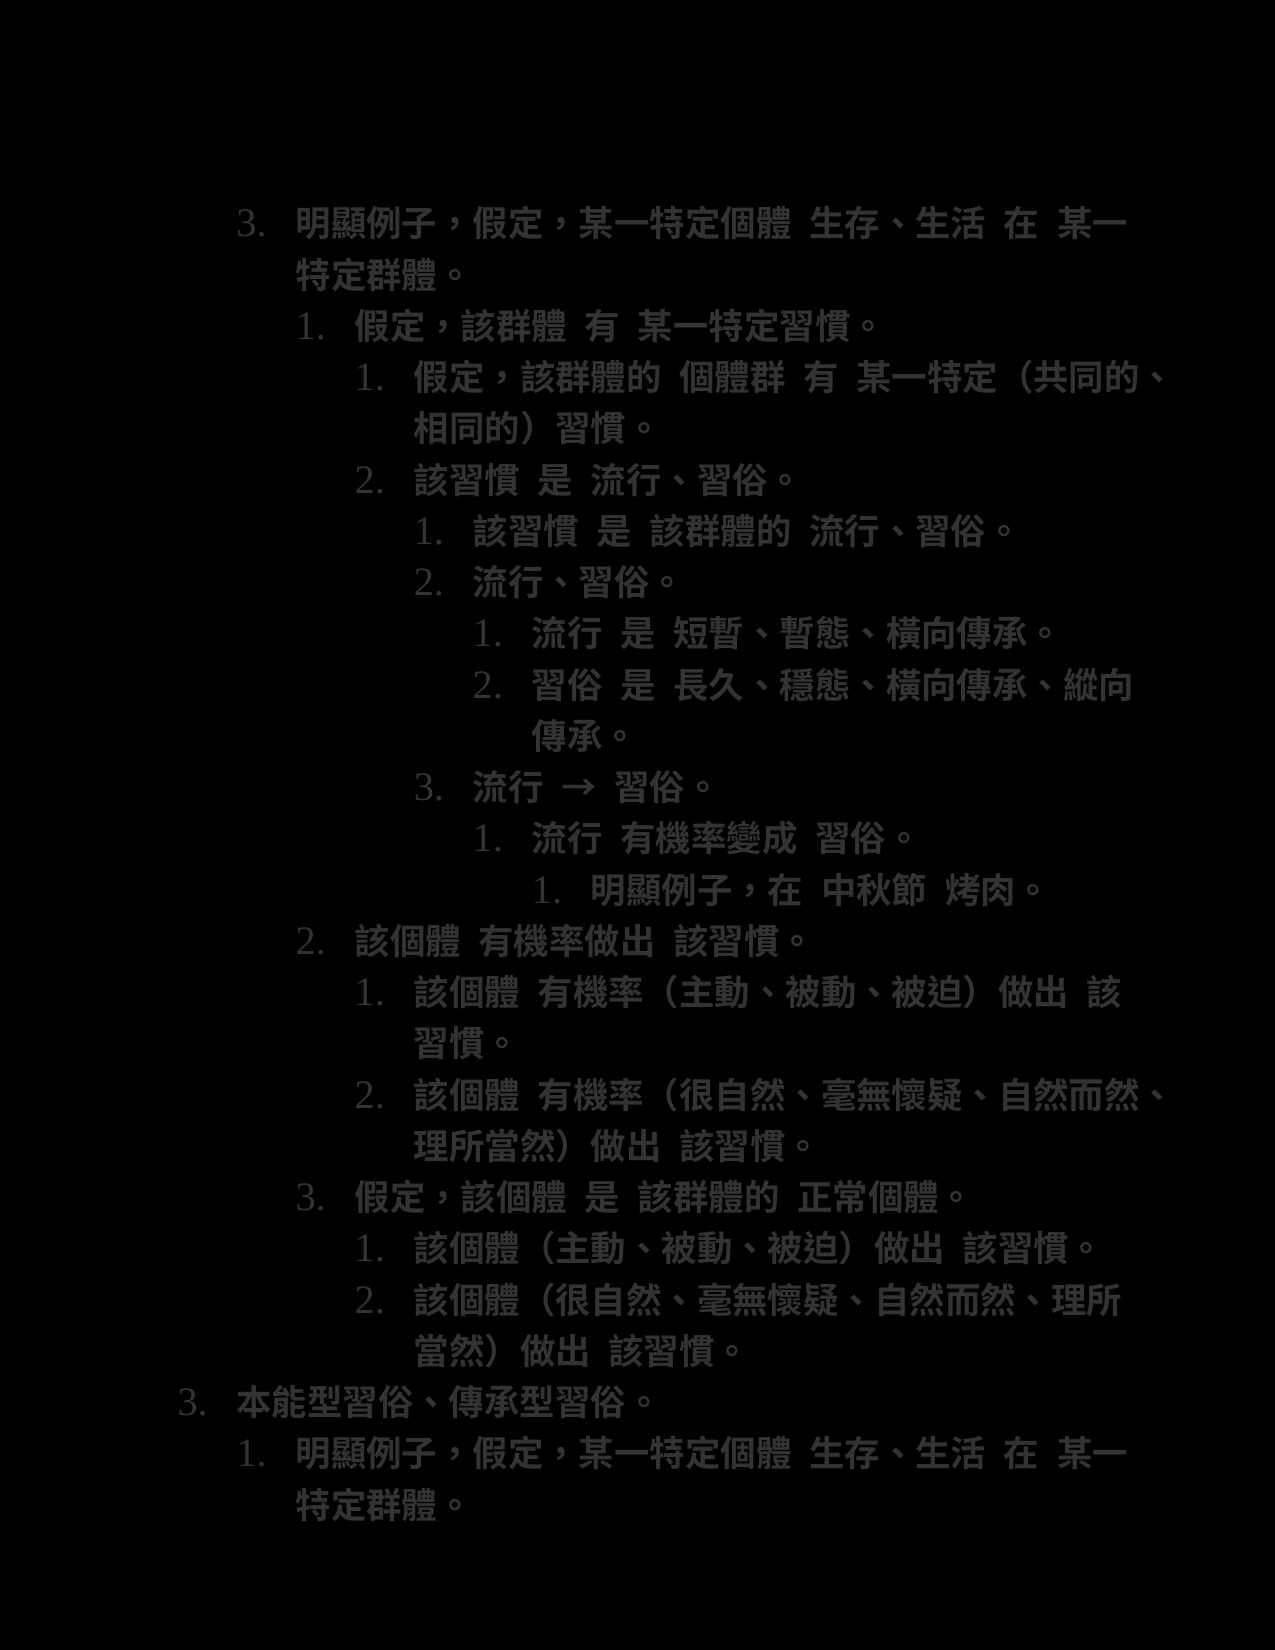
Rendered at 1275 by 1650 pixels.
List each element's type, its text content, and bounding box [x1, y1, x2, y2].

list 流行 是 短暫、暫態、橫向傳承。 [472, 606, 1157, 657]
list 流行、習俗。 [413, 554, 1157, 606]
list 該個體 有機率做出 該習慣。 [295, 913, 1157, 964]
list 假定，該群體 有 某一特定習慣。 [295, 298, 1157, 349]
list 假定，該群體的 個體群 有 某一特定（共同的、相同的）習慣。 [354, 349, 1157, 452]
list 流行 有機率變成 習俗。 [472, 811, 1157, 862]
list 習俗 是 長久、穩態、橫向傳承、縱向傳承。 [472, 657, 1157, 759]
list 該個體（主動、被動、被迫）做出 該習慣。 [354, 1221, 1157, 1272]
list 明顯例子，在 中秋節 烤肉。 [532, 862, 1157, 913]
list 該個體（很自然、毫無懷疑、自然而然、理所當然）做出 該習慣。 [354, 1272, 1157, 1374]
list 該個體 有機率（主動、被動、被迫）做出 該習慣。 [354, 964, 1157, 1067]
list 假定，該個體 是 該群體的 正常個體。 [295, 1169, 1157, 1221]
list 該個體 有機率（很自然、毫無懷疑、自然而然、理所當然）做出 該習慣。 [354, 1067, 1157, 1169]
list 明顯例子，假定，某一特定個體 生存、生活 在 某一特定群體。 [236, 196, 1157, 298]
list 該習慣 是 流行、習俗。 [354, 452, 1157, 503]
list 流行 → 習俗。 [413, 759, 1157, 811]
list 本能型習俗、傳承型習俗。 [177, 1374, 1157, 1426]
list 明顯例子，假定，某一特定個體 生存、生活 在 某一特定群體。 [236, 1426, 1157, 1528]
list 該習慣 是 該群體的 流行、習俗。 [413, 503, 1157, 554]
